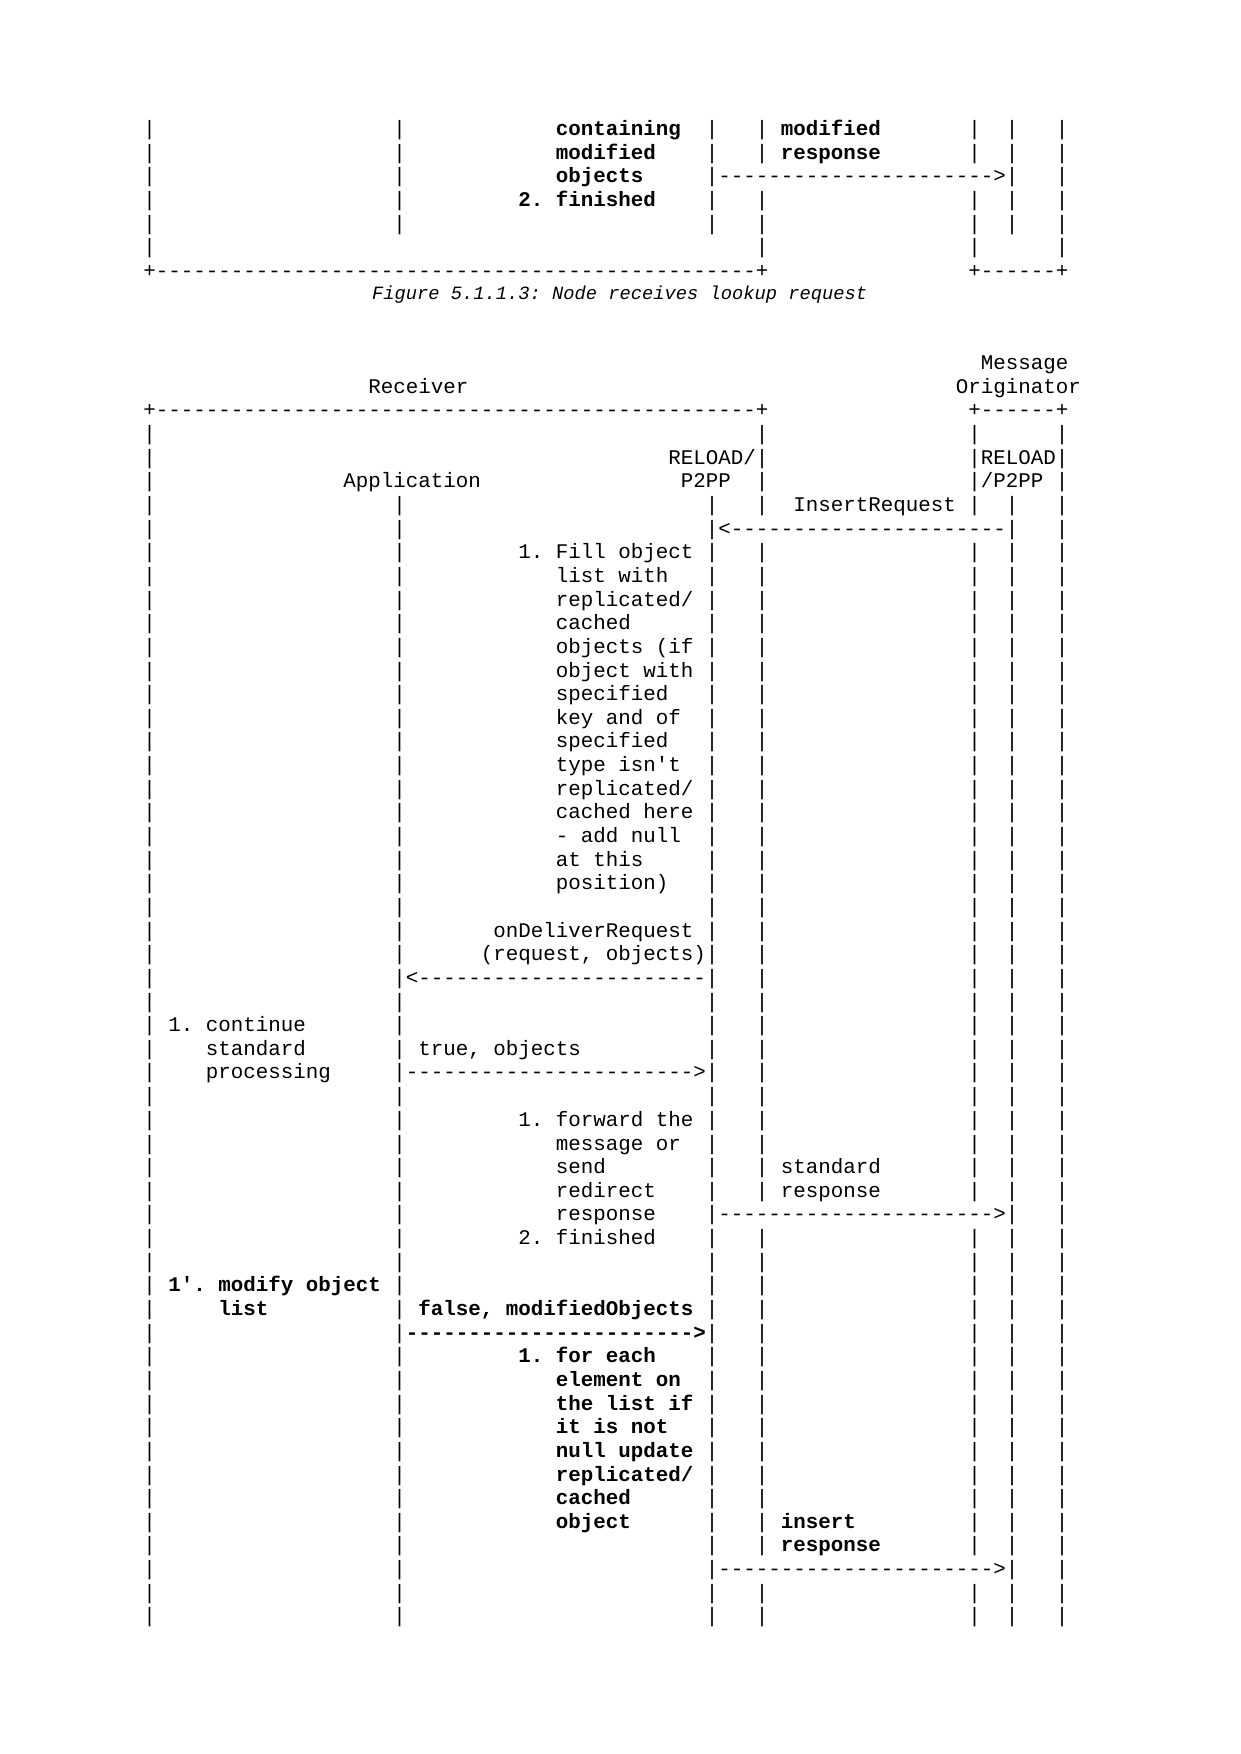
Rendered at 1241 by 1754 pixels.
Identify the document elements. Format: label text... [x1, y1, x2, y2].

text | | position) | | | | | [118, 872, 1122, 896]
text | | | | [118, 236, 1122, 260]
text | | element on | | | | | [118, 1369, 1122, 1393]
text | |----------------------->| | | | | [118, 1322, 1122, 1345]
text | | objects (if | | | | | [118, 636, 1122, 659]
text +------------------------------------------------+ +------+ [118, 260, 1122, 284]
text | | specified | | | | | [118, 731, 1122, 754]
text | list | false, modifiedObjects | | | | | [118, 1298, 1122, 1322]
text | | 2. finished | | | | | [118, 1227, 1122, 1251]
text | | replicated/ | | | | | [118, 589, 1122, 612]
text | | 1. forward the | | | | | [118, 1109, 1122, 1132]
text | | | | response | | | [118, 1534, 1122, 1558]
text | | 1. for each | | | | | [118, 1345, 1122, 1369]
text | | response |---------------------->| | [118, 1203, 1122, 1227]
text | | | | InsertRequest | | | [118, 494, 1122, 518]
text | | send | | standard | | | [118, 1156, 1122, 1180]
text | | null update | | | | | [118, 1440, 1122, 1463]
text | | at this | | | | | [118, 849, 1122, 872]
text | 1'. modify object | | | | | | [118, 1274, 1122, 1298]
text | | | | | | | [118, 213, 1122, 236]
text | | cached | | | | | [118, 1487, 1122, 1511]
text | | onDeliverRequest | | | | | [118, 920, 1122, 943]
text | | objects |---------------------->| | [118, 165, 1122, 189]
text | | | | | | | [118, 991, 1122, 1014]
text | | | | | | | [118, 1582, 1122, 1605]
text Message [118, 352, 1122, 376]
text | | type isn't | | | | | [118, 754, 1122, 778]
text | 1. continue | | | | | | [118, 1014, 1122, 1038]
text | | (request, objects)| | | | | [118, 943, 1122, 967]
text +------------------------------------------------+ +------+ [118, 399, 1122, 423]
text | | |<----------------------| | [118, 518, 1122, 541]
text | | | | | | | [118, 1085, 1122, 1109]
text | | key and of | | | | | [118, 707, 1122, 731]
text | RELOAD/| |RELOAD| [118, 447, 1122, 470]
text | standard | true, objects | | | | | [118, 1038, 1122, 1062]
text | | it is not | | | | | [118, 1416, 1122, 1440]
text | |<-----------------------| | | | | [118, 967, 1122, 991]
text | | cached here | | | | | [118, 801, 1122, 825]
text | | modified | | response | | | [118, 142, 1122, 165]
text | | cached | | | | | [118, 612, 1122, 636]
text | | |---------------------->| | [118, 1558, 1122, 1582]
text | | specified | | | | | [118, 683, 1122, 707]
text | | replicated/ | | | | | [118, 778, 1122, 801]
text | | | | | | | [118, 1605, 1122, 1629]
text | processing |----------------------->| | | | | [118, 1062, 1122, 1085]
text | | 1. Fill object | | | | | [118, 541, 1122, 565]
text | | | | | | | [118, 1251, 1122, 1274]
text | | object | | insert | | | [118, 1511, 1122, 1534]
text Receiver Originator [118, 376, 1122, 399]
text | | message or | | | | | [118, 1132, 1122, 1156]
text | | redirect | | response | | | [118, 1180, 1122, 1203]
text | | replicated/ | | | | | [118, 1463, 1122, 1487]
text | | object with | | | | | [118, 659, 1122, 683]
text | | - add null | | | | | [118, 825, 1122, 849]
text | | 2. finished | | | | | [118, 189, 1122, 213]
text | | | | | | | [118, 896, 1122, 920]
text | | list with | | | | | [118, 565, 1122, 589]
text Figure 5.1.1.3: Node receives lookup request [118, 284, 1122, 305]
text | Application P2PP | |/P2PP | [118, 470, 1122, 494]
text | | containing | | modified | | | [118, 118, 1122, 142]
text | | the list if | | | | | [118, 1393, 1122, 1416]
text | | | | [118, 423, 1122, 447]
